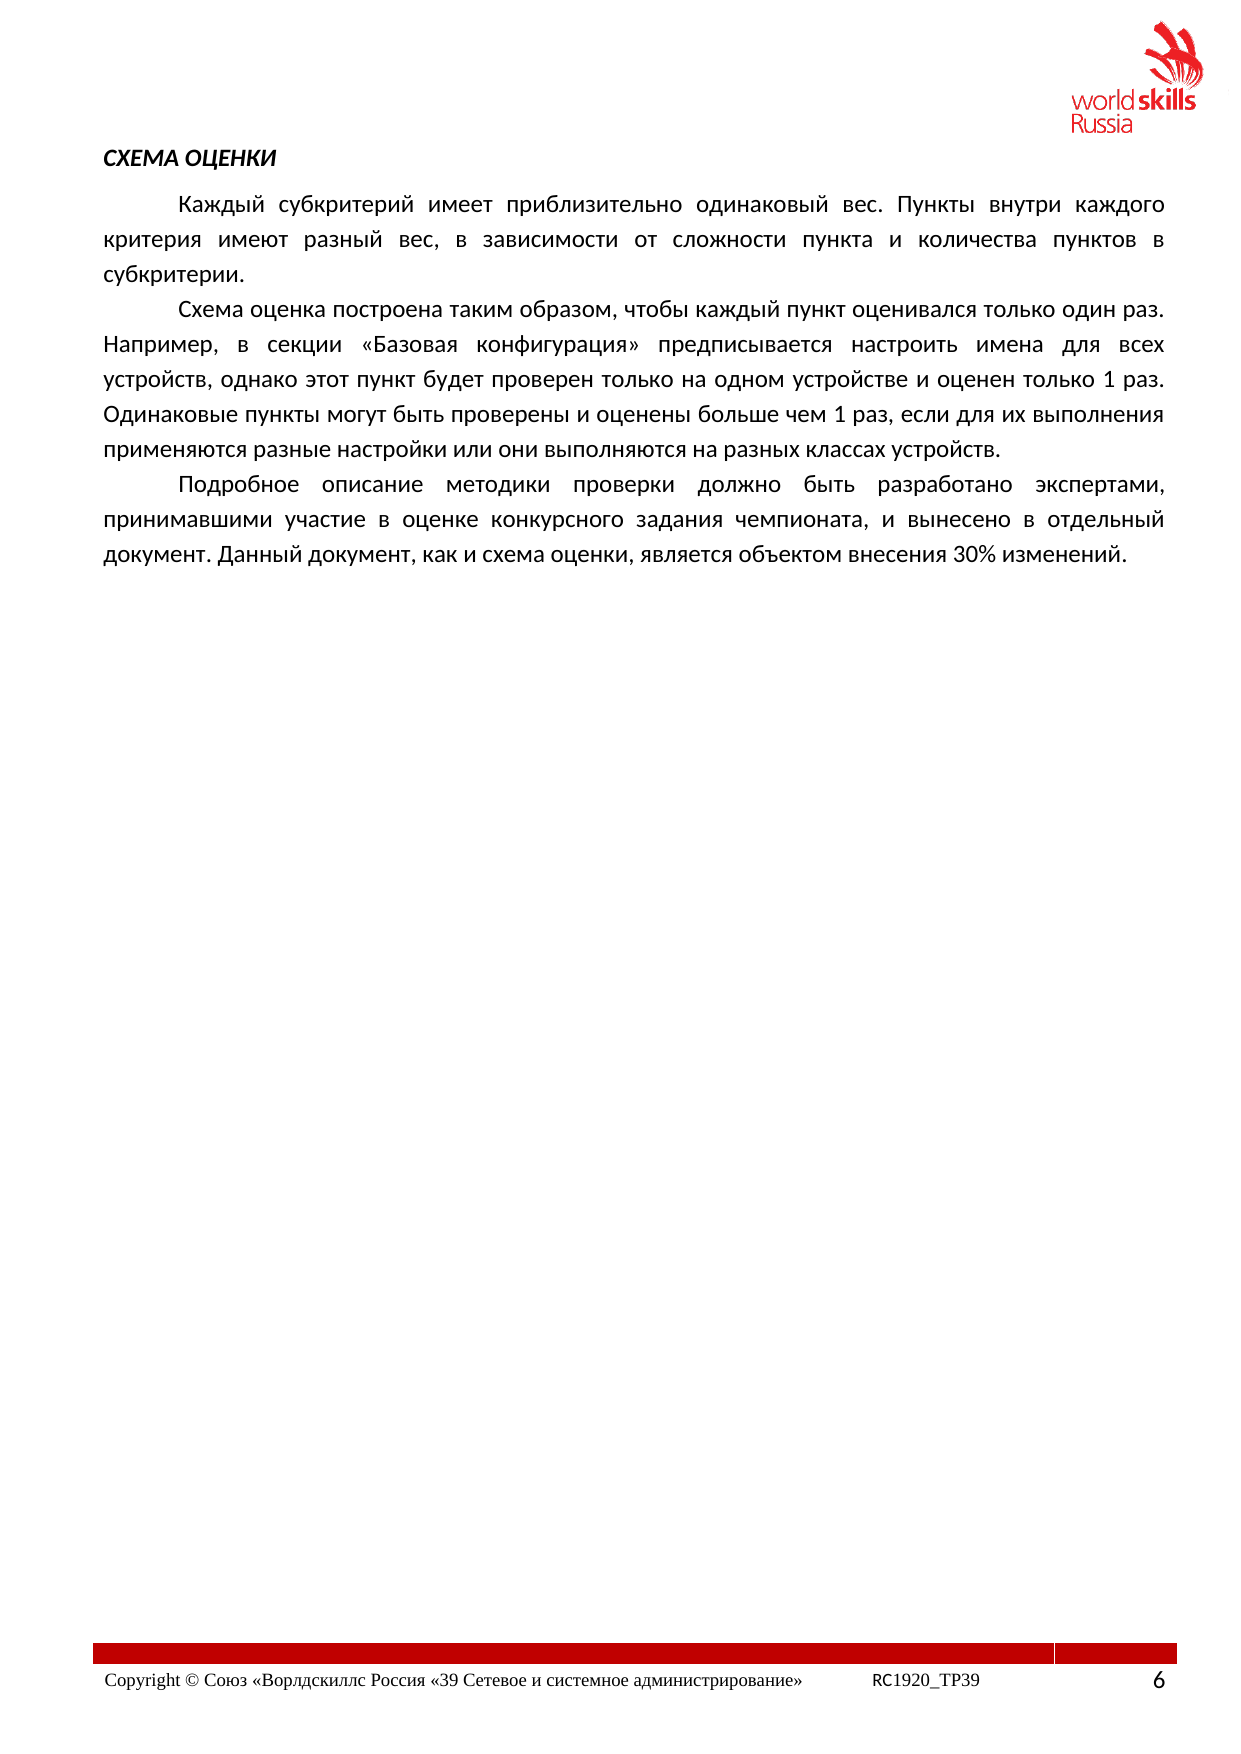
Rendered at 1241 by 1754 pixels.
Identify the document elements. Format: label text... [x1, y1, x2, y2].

text Схема оценка построена таким образом, чтобы каждый пункт оценивался только один раз. Например, в секции «Базовая конфигурация» предписывается настроить имена для всех устройств, однако этот пункт будет проверен только на одном устройстве и оценен только 1 раз. Одинаковые пункты могут быть проверены и оценены больше чем 1 раз, если для их выполнения применяются разные настройки или они выполняются на разных классах устройств. [103, 293, 1166, 464]
text Подробное описание методики проверки должно быть разработано экспертами, принимавшими участие в оценке конкурсного задания чемпионата, и вынесено в отдельный документ. Данный документ, как и схема оценки, является объектом внесения 30% изменений. [103, 468, 1166, 569]
text Каждый субкритерий имеет приблизительно одинаковый вес. Пункты внутри каждого критерия имеют разный вес, в зависимости от сложности пункта и количества пунктов в субкритерии. [103, 188, 1166, 289]
picture [1071, 20, 1229, 133]
subtitle СХЕМА ОЦЕНКИ [103, 142, 1166, 173]
